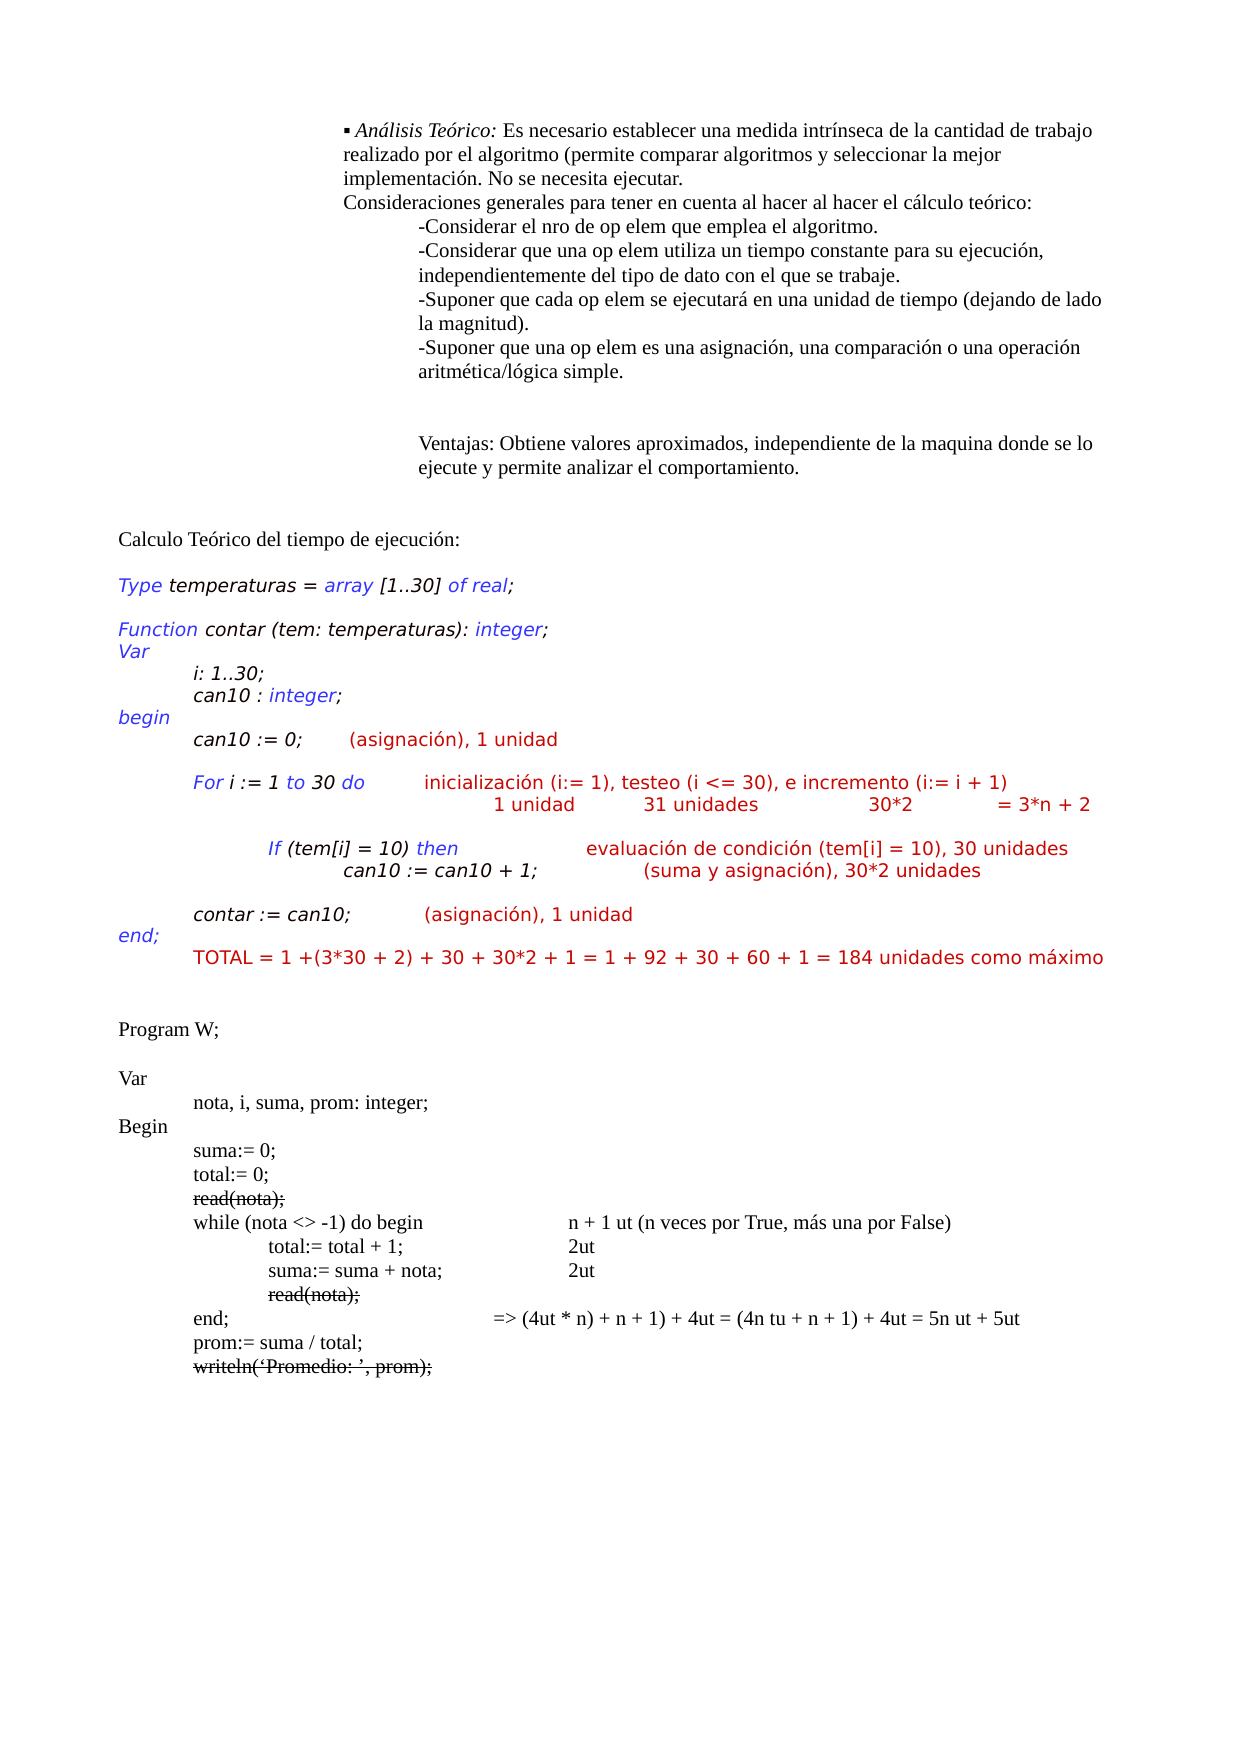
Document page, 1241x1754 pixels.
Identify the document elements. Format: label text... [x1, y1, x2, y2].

text can10 := 0; (asignación), 1 unidad [118, 729, 1122, 751]
text For i := 1 to 30 do inicialización (i:= 1), testeo (i <= 30), e incremento (i:= i + 1) [118, 772, 1122, 794]
text Program W; [118, 1017, 1122, 1041]
text Consideraciones generales para tener en cuenta al hacer al hacer el cálculo teórico: [118, 190, 1122, 214]
text nota, i, suma, prom: integer; [118, 1089, 1122, 1114]
text prom:= suma / total; [118, 1330, 1122, 1354]
text Var [118, 1066, 1122, 1089]
text Function contar (tem: temperaturas): integer; [118, 619, 1122, 641]
text writeln(‘Promedio: ’, prom); [118, 1354, 1122, 1378]
text read(nota); [118, 1186, 1122, 1210]
text end; [118, 926, 1122, 947]
text -Suponer que una op elem es una asignación, una comparación o una operación aritmética/lógica simple. [118, 335, 1122, 383]
text suma:= 0; [118, 1138, 1122, 1162]
text -Considerar que una op elem utiliza un tiempo constante para su ejecución, independientemente del tipo de dato con el que se trabaje. [118, 238, 1122, 287]
text while (nota <> -1) do begin n + 1 ut (n veces por True, más una por False) [118, 1210, 1122, 1234]
text -Suponer que cada op elem se ejecutará en una unidad de tiempo (dejando de lado la magnitud). [118, 287, 1122, 335]
text suma:= suma + nota; 2ut [118, 1258, 1122, 1282]
text Begin [118, 1114, 1122, 1138]
text total:= 0; [118, 1162, 1122, 1186]
text Type temperaturas = array [1..30] of real; [118, 576, 1122, 597]
text Ventajas: Obtiene valores aproximados, independiente de la maquina donde se lo ejecute y permite analizar el comportamiento. [118, 431, 1122, 479]
text can10 : integer; [118, 685, 1122, 707]
text contar := can10; (asignación), 1 unidad [118, 904, 1122, 926]
text can10 := can10 + 1; (suma y asignación), 30*2 unidades [118, 860, 1122, 882]
text total:= total + 1; 2ut [118, 1234, 1122, 1258]
text -Considerar el nro de op elem que emplea el algoritmo. [118, 214, 1122, 238]
text ▪ Análisis Teórico: Es necesario establecer una medida intrínseca de la cantidad de trabajo realizado por el algoritmo (permite comparar algoritmos y seleccionar la mejor implementación. No se necesita ejecutar. [118, 118, 1122, 190]
text TOTAL = 1 +(3*30 + 2) + 30 + 30*2 + 1 = 1 + 92 + 30 + 60 + 1 = 184 unidades como máximo [118, 947, 1122, 969]
text Calculo Teórico del tiempo de ejecución: [118, 527, 1122, 551]
text Var [118, 641, 1122, 663]
text begin [118, 707, 1122, 729]
text If (tem[i] = 10) then evaluación de condición (tem[i] = 10), 30 unidades [118, 838, 1122, 860]
text read(nota); [118, 1282, 1122, 1306]
text 1 unidad 31 unidades 30*2 = 3*n + 2 [118, 794, 1122, 816]
text i: 1..30; [118, 663, 1122, 685]
text end; => (4ut * n) + n + 1) + 4ut = (4n tu + n + 1) + 4ut = 5n ut + 5ut [118, 1306, 1122, 1330]
